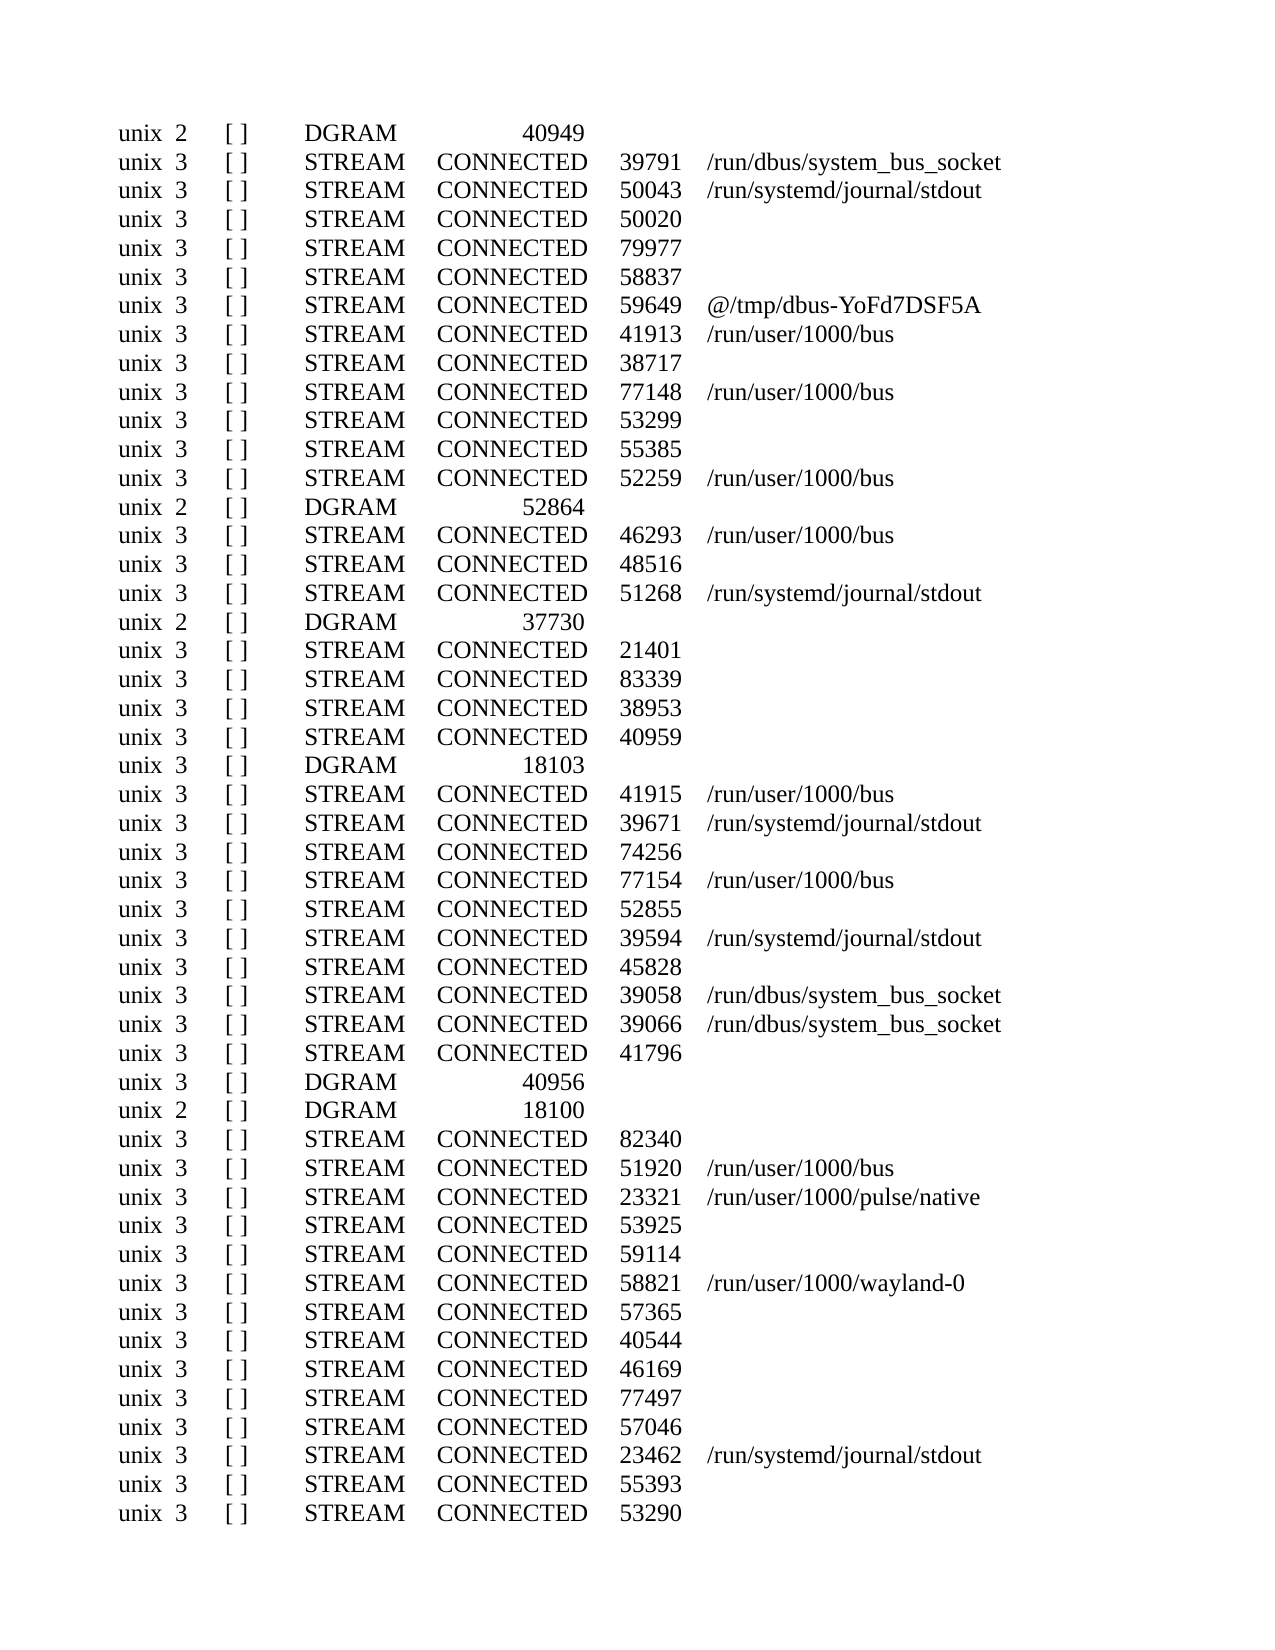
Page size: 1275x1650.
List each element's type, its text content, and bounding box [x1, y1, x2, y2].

text unix 3 [ ] STREAM CONNECTED 41796 [118, 1038, 1157, 1067]
text unix 3 [ ] STREAM CONNECTED 38717 [118, 348, 1157, 377]
text unix 3 [ ] STREAM CONNECTED 39058 /run/dbus/system_bus_socket [118, 981, 1157, 1009]
text unix 3 [ ] STREAM CONNECTED 57365 [118, 1297, 1157, 1326]
text unix 3 [ ] STREAM CONNECTED 77154 /run/user/1000/bus [118, 866, 1157, 894]
text unix 3 [ ] STREAM CONNECTED 79977 [118, 233, 1157, 262]
text unix 3 [ ] STREAM CONNECTED 59649 @/tmp/dbus-YoFd7DSF5A [118, 291, 1157, 319]
text unix 3 [ ] STREAM CONNECTED 38953 [118, 693, 1157, 722]
text unix 3 [ ] STREAM CONNECTED 77497 [118, 1383, 1157, 1412]
text unix 3 [ ] STREAM CONNECTED 46169 [118, 1354, 1157, 1383]
text unix 3 [ ] STREAM CONNECTED 50020 [118, 204, 1157, 233]
text unix 3 [ ] STREAM CONNECTED 39594 /run/systemd/journal/stdout [118, 923, 1157, 952]
text unix 3 [ ] STREAM CONNECTED 21401 [118, 636, 1157, 664]
text unix 3 [ ] STREAM CONNECTED 39066 /run/dbus/system_bus_socket [118, 1009, 1157, 1038]
text unix 3 [ ] STREAM CONNECTED 59114 [118, 1239, 1157, 1268]
text unix 3 [ ] STREAM CONNECTED 52855 [118, 894, 1157, 923]
text unix 3 [ ] STREAM CONNECTED 55393 [118, 1469, 1157, 1498]
text unix 3 [ ] STREAM CONNECTED 50043 /run/systemd/journal/stdout [118, 176, 1157, 204]
text unix 3 [ ] STREAM CONNECTED 51920 /run/user/1000/bus [118, 1153, 1157, 1182]
text unix 3 [ ] STREAM CONNECTED 23321 /run/user/1000/pulse/native [118, 1182, 1157, 1211]
text unix 3 [ ] STREAM CONNECTED 41915 /run/user/1000/bus [118, 779, 1157, 808]
text unix 3 [ ] STREAM CONNECTED 40959 [118, 722, 1157, 751]
text unix 3 [ ] STREAM CONNECTED 46293 /run/user/1000/bus [118, 521, 1157, 549]
text unix 2 [ ] DGRAM 40949 [118, 118, 1157, 147]
text unix 3 [ ] STREAM CONNECTED 58837 [118, 262, 1157, 291]
text unix 3 [ ] DGRAM 40956 [118, 1067, 1157, 1096]
text unix 3 [ ] STREAM CONNECTED 45828 [118, 952, 1157, 981]
text unix 3 [ ] STREAM CONNECTED 48516 [118, 549, 1157, 578]
text unix 3 [ ] DGRAM 18103 [118, 751, 1157, 779]
text unix 3 [ ] STREAM CONNECTED 39671 /run/systemd/journal/stdout [118, 808, 1157, 837]
text unix 3 [ ] STREAM CONNECTED 77148 /run/user/1000/bus [118, 377, 1157, 406]
text unix 2 [ ] DGRAM 18100 [118, 1096, 1157, 1124]
text unix 3 [ ] STREAM CONNECTED 41913 /run/user/1000/bus [118, 319, 1157, 348]
text unix 3 [ ] STREAM CONNECTED 58821 /run/user/1000/wayland-0 [118, 1268, 1157, 1297]
text unix 3 [ ] STREAM CONNECTED 57046 [118, 1412, 1157, 1441]
text unix 3 [ ] STREAM CONNECTED 23462 /run/systemd/journal/stdout [118, 1441, 1157, 1469]
text unix 3 [ ] STREAM CONNECTED 39791 /run/dbus/system_bus_socket [118, 147, 1157, 176]
text unix 3 [ ] STREAM CONNECTED 82340 [118, 1124, 1157, 1153]
text unix 3 [ ] STREAM CONNECTED 53299 [118, 406, 1157, 434]
text unix 2 [ ] DGRAM 52864 [118, 492, 1157, 521]
text unix 3 [ ] STREAM CONNECTED 51268 /run/systemd/journal/stdout [118, 578, 1157, 607]
text unix 3 [ ] STREAM CONNECTED 40544 [118, 1326, 1157, 1354]
text unix 3 [ ] STREAM CONNECTED 53925 [118, 1211, 1157, 1239]
text unix 3 [ ] STREAM CONNECTED 53290 [118, 1498, 1157, 1527]
text unix 3 [ ] STREAM CONNECTED 83339 [118, 664, 1157, 693]
text unix 3 [ ] STREAM CONNECTED 55385 [118, 434, 1157, 463]
text unix 2 [ ] DGRAM 37730 [118, 607, 1157, 636]
text unix 3 [ ] STREAM CONNECTED 74256 [118, 837, 1157, 866]
text unix 3 [ ] STREAM CONNECTED 52259 /run/user/1000/bus [118, 463, 1157, 492]
